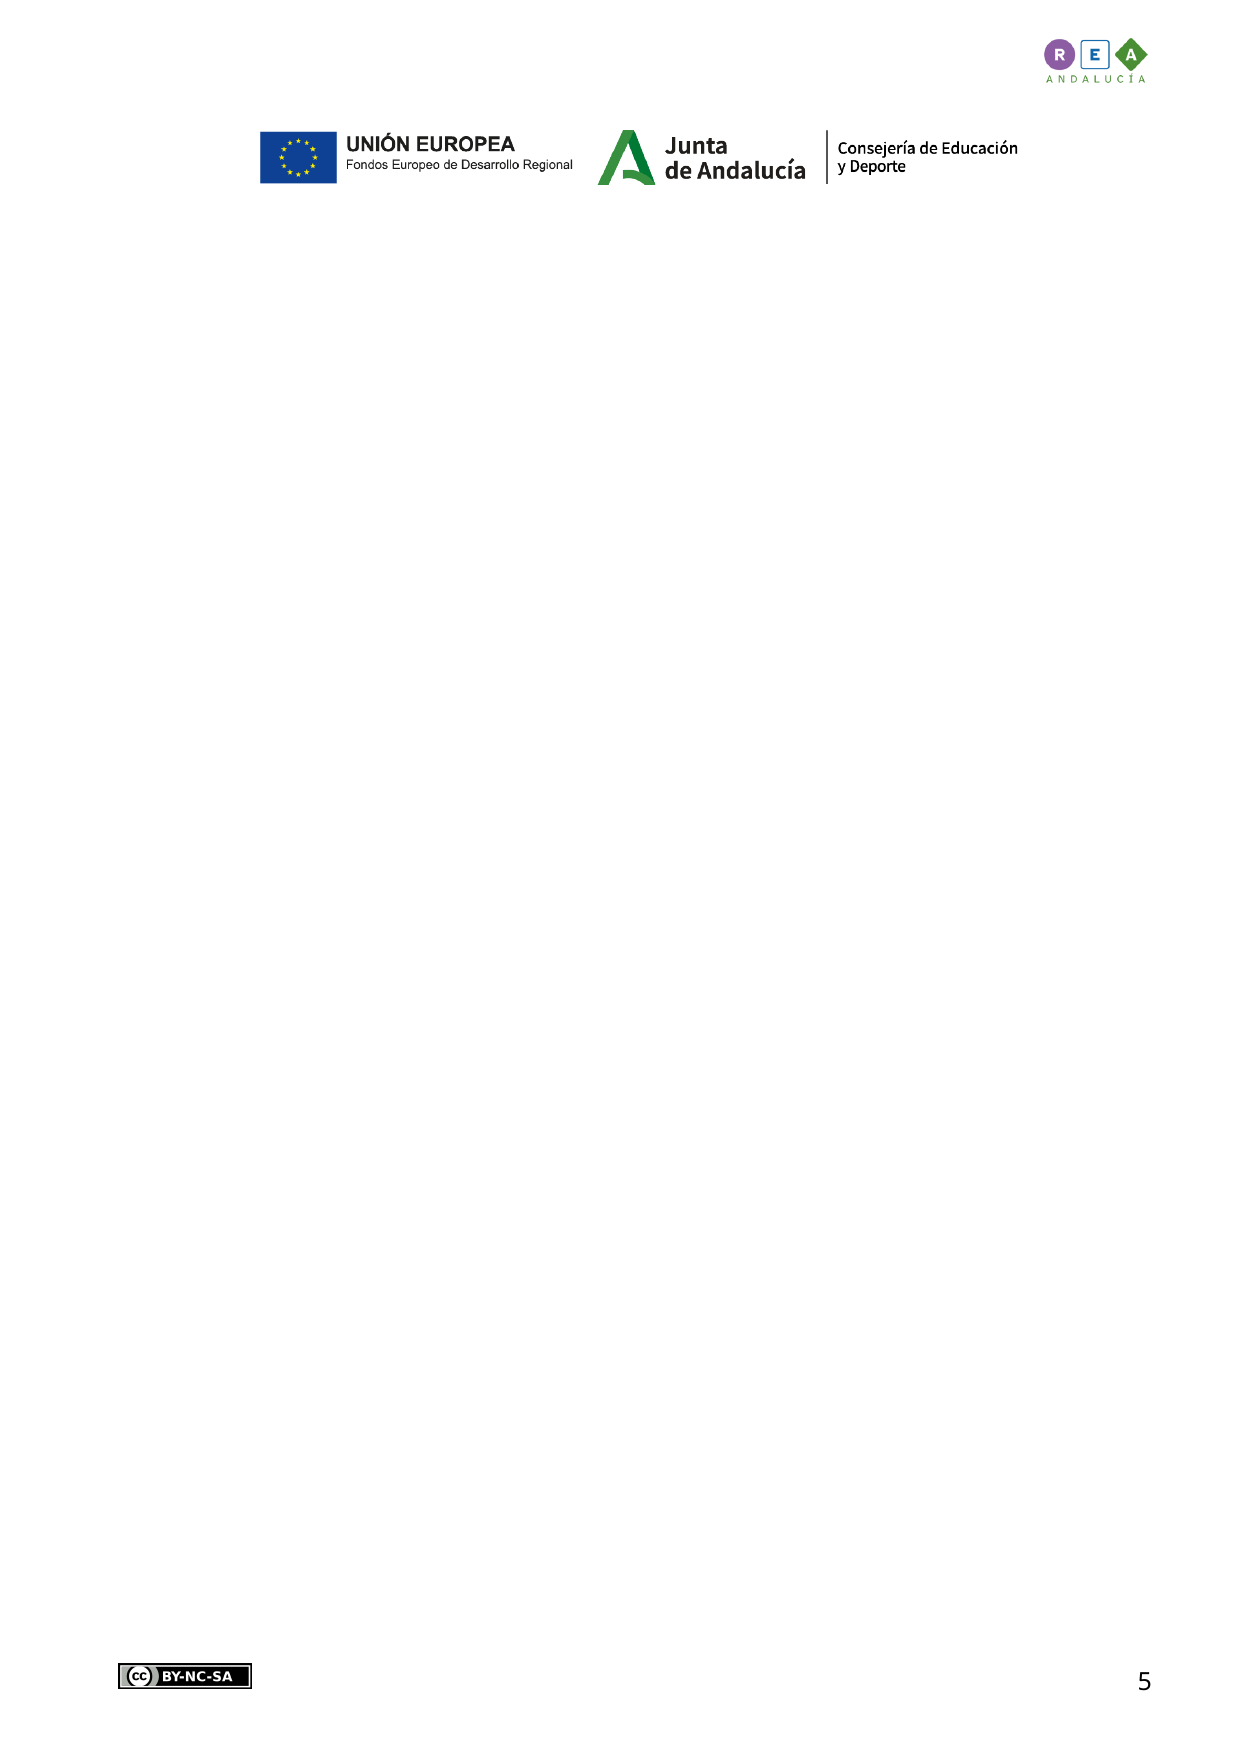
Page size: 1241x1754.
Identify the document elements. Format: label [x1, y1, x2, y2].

picture [239, 113, 1031, 204]
picture [118, 1663, 536, 1698]
picture [1039, 33, 1152, 88]
